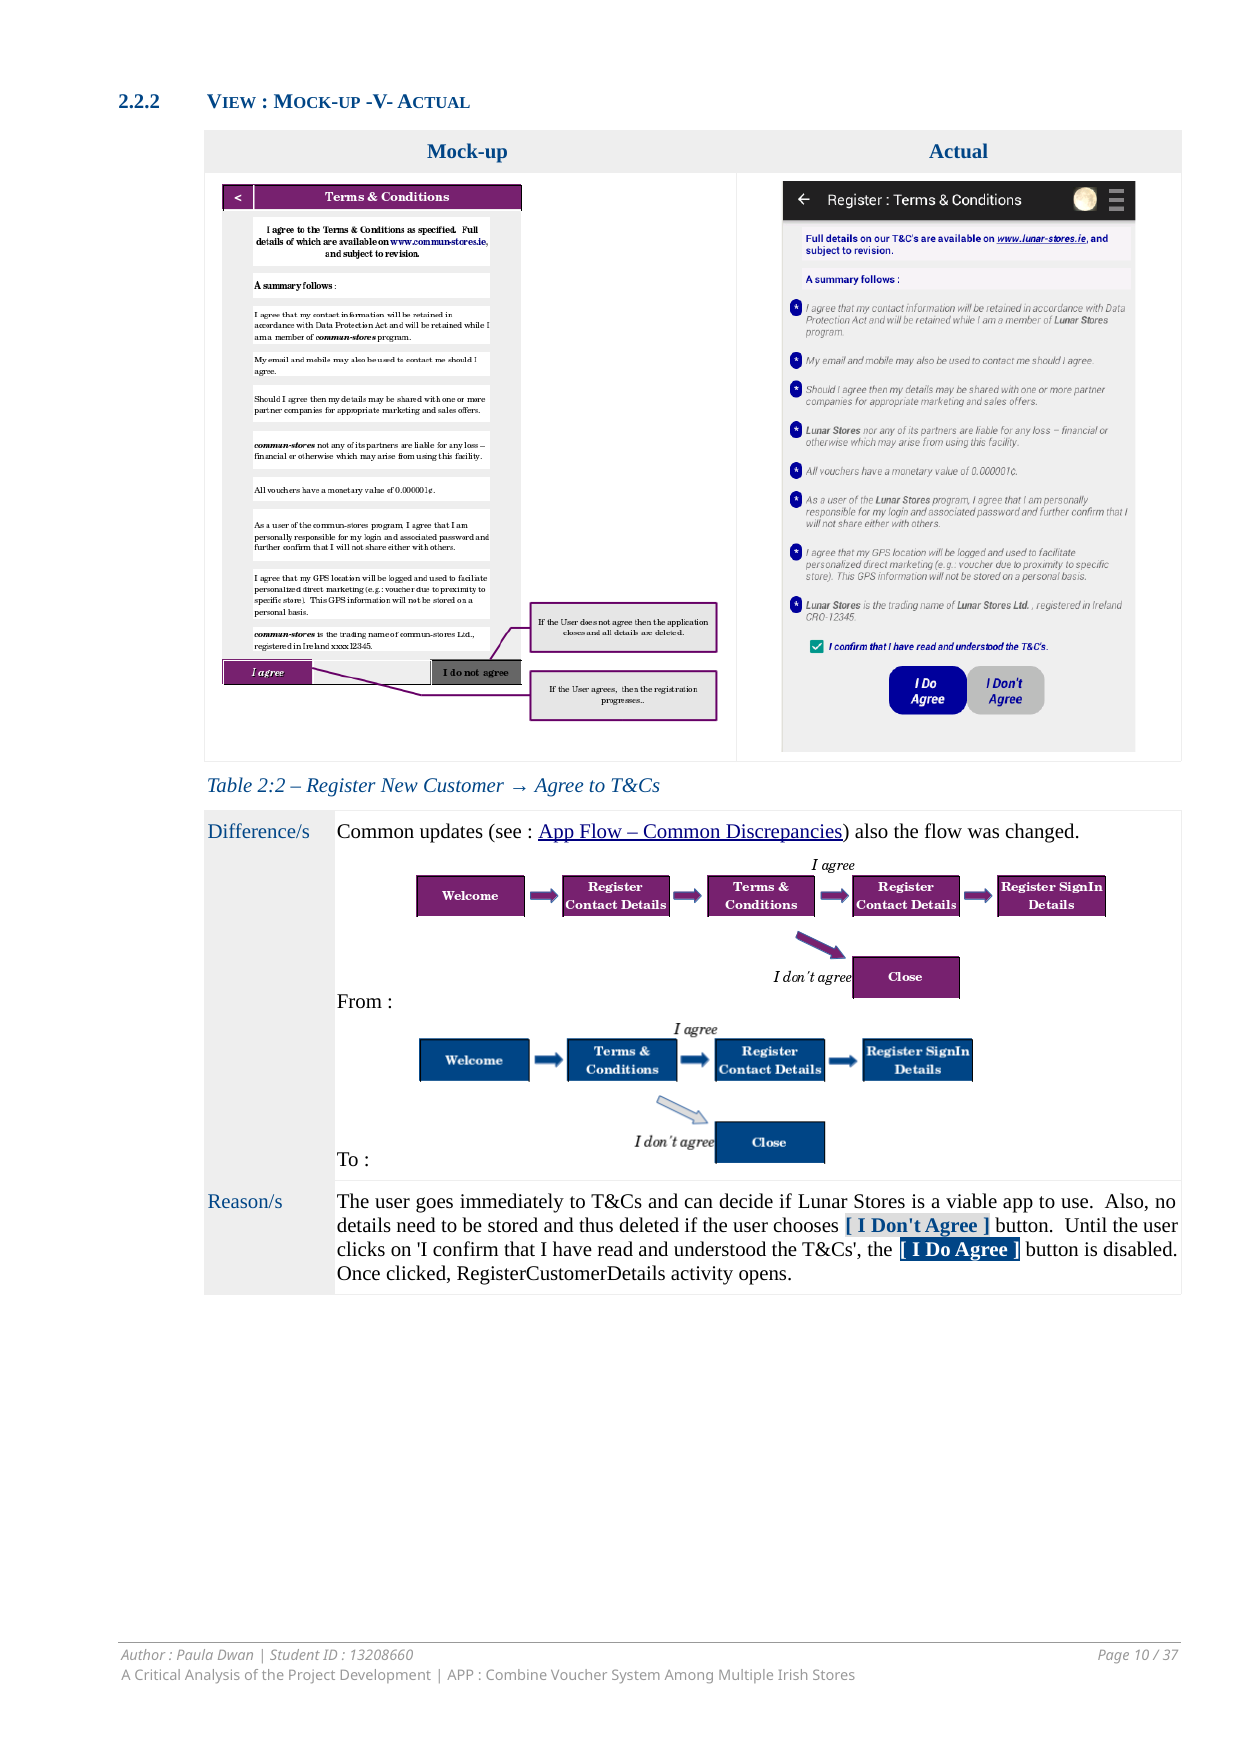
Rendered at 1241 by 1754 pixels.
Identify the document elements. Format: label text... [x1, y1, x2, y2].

table_header Common updates (see : App Flow – Common Discrepancies) also the flow was changed. From : To : [335, 811, 1181, 1180]
table_cell [205, 173, 736, 761]
table_header Difference/s [205, 811, 334, 1180]
table_header Mock-up [205, 131, 736, 172]
subtitle View : Mock-up -V- Actual [118, 88, 1181, 113]
table_cell [737, 173, 1181, 761]
picture [411, 848, 1107, 1009]
picture [781, 181, 1136, 752]
table_header Actual [737, 131, 1181, 172]
picture [218, 181, 721, 723]
table_cell Reason/s [205, 1181, 334, 1294]
table_cell The user goes immediately to T&Cs and can decide if Lunar Stores is a viable app to use. Also, no details need to be stored and thus deleted if the user chooses [ I Don't Agree ] button. Until the user clicks on 'I confirm that I have read and understood the T&Cs', the [ I Do Agree ] button is disabled. Once clicked, RegisterCustomerDetails activity opens. [335, 1181, 1181, 1294]
picture [411, 1018, 977, 1167]
text Table 2:2 – Register New Customer → Agree to T&Cs [207, 773, 1181, 797]
